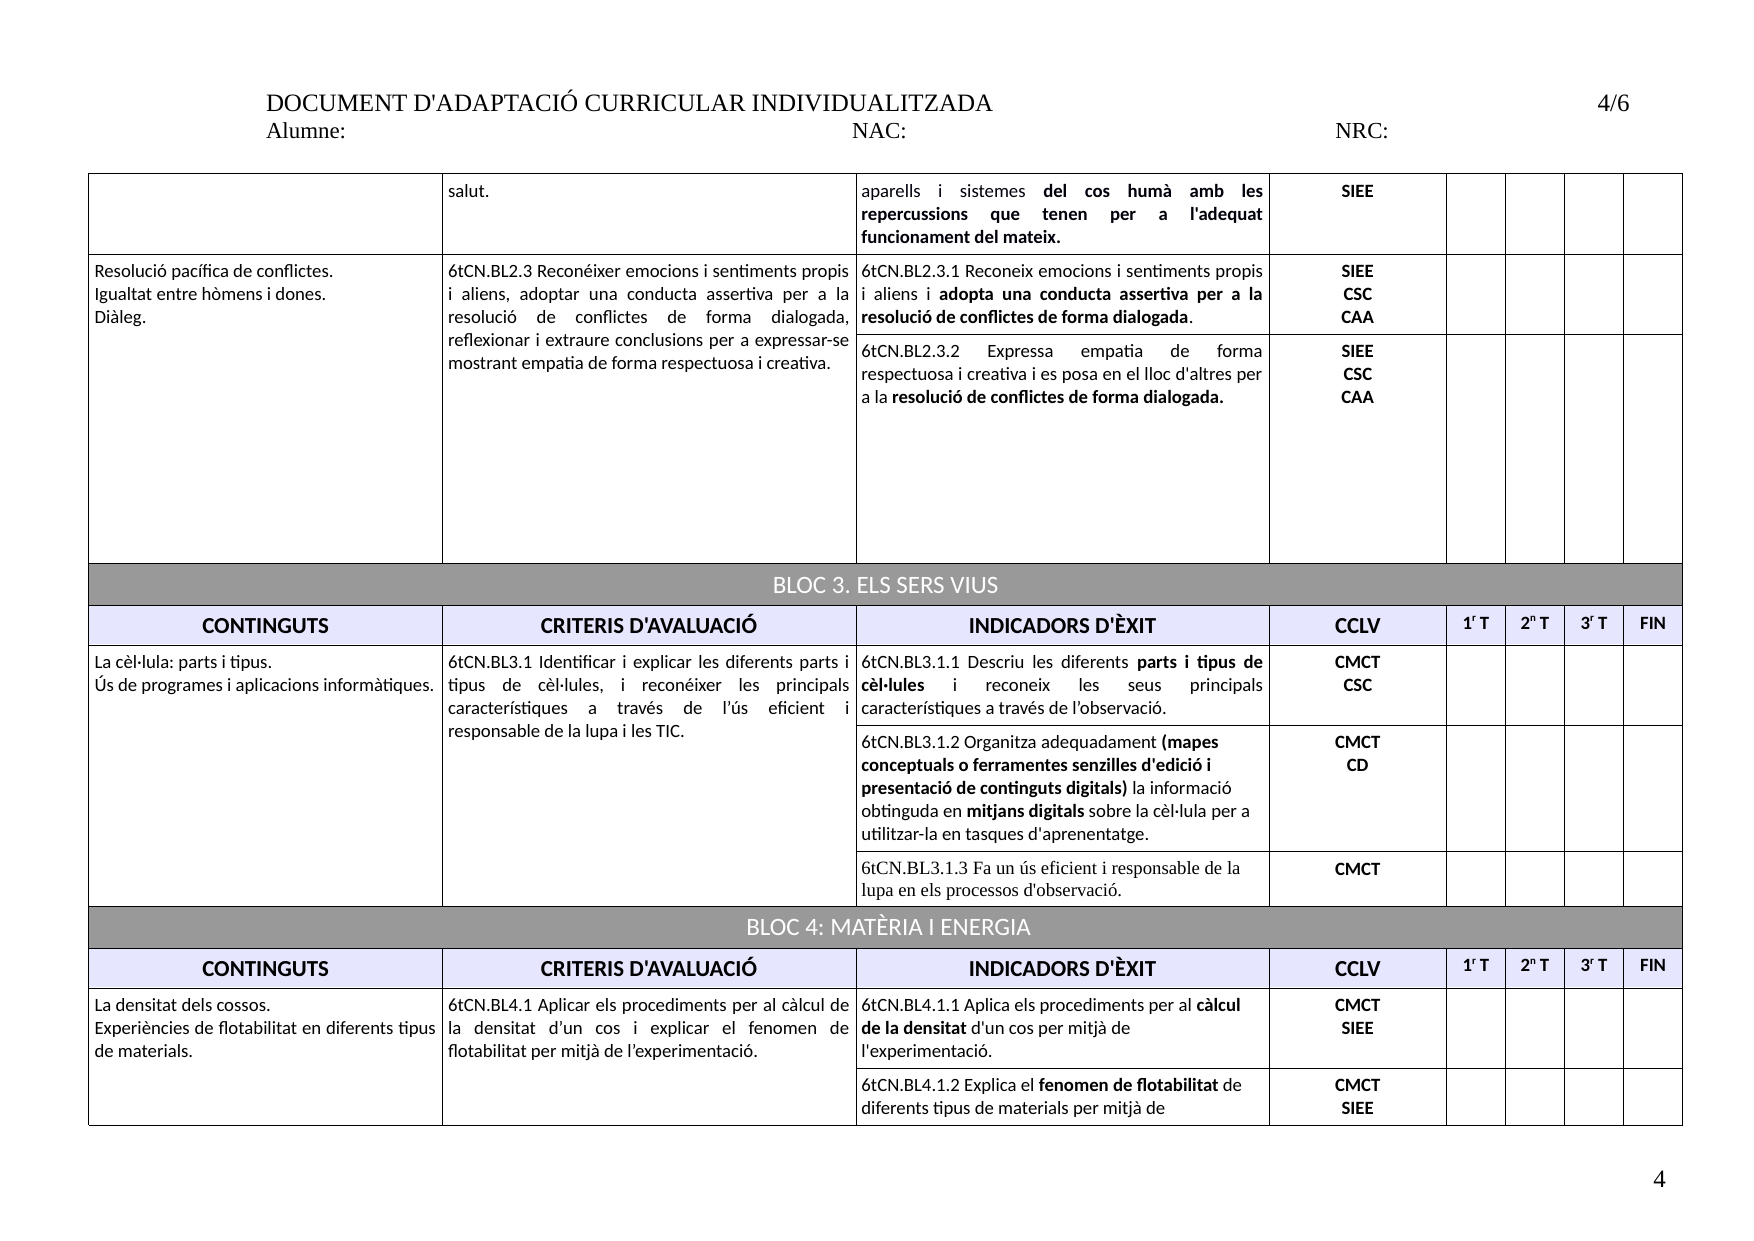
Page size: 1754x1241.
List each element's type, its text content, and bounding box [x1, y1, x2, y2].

table_cell [1624, 1069, 1682, 1125]
table_cell [1506, 174, 1564, 253]
table_cell Resolució pacífica de conflictes. Igualtat entre hòmens i dones. Diàleg. [89, 255, 442, 563]
table_cell 6tCN.BL3.1.3 Fa un ús eficient i responsable de la lupa en els processos d'observació. [857, 852, 1269, 906]
table_cell [1506, 1069, 1564, 1125]
table_cell CMCT [1270, 852, 1446, 906]
table_cell 6tCN.BL4.1.2 Explica el fenomen de flotabilitat de diferents tipus de materials per mitjà de [857, 1069, 1269, 1125]
table_cell [1447, 989, 1505, 1068]
table_cell 3r T [1565, 949, 1623, 987]
table_cell [1447, 255, 1505, 334]
table_cell [1565, 726, 1623, 851]
table_cell [1447, 174, 1505, 253]
table_cell [1506, 989, 1564, 1068]
table_cell CRITERIS D'AVALUACIÓ [443, 606, 856, 644]
table_cell [1506, 646, 1564, 725]
table_cell SIEE CSC CAA [1270, 335, 1446, 563]
table_cell CMCT CD [1270, 726, 1446, 851]
table_cell [1447, 1069, 1505, 1125]
table_cell [1624, 174, 1682, 253]
table_cell INDICADORS D'ÈXIT [857, 606, 1269, 644]
table_cell [1565, 1069, 1623, 1125]
table_cell 6tCN.BL4.1.1 Aplica els procediments per al càlcul de la densitat d'un cos per mitjà de l'experimentació. [857, 989, 1269, 1068]
table_cell SIEE [1270, 174, 1446, 253]
table_cell 6tCN.BL4.1 Aplicar els procediments per al càlcul de la densitat d’un cos i explicar el fenomen de flotabilitat per mitjà de l’experimentació. [443, 989, 856, 1125]
table_cell CONTINGUTS [89, 606, 442, 644]
table_cell BLOC 4: MATÈRIA I ENERGIA [89, 907, 1682, 948]
table_cell [1447, 646, 1505, 725]
table_cell CCLV [1270, 606, 1446, 644]
table_cell [1447, 852, 1505, 906]
table_cell BLOC 3. ELS SERS VIUS [89, 564, 1682, 605]
table_cell 6tCN.BL3.1.1 Descriu les diferents parts i tipus de cèl·lules i reconeix les seus principals característiques a través de l’observació. [857, 646, 1269, 725]
table_cell 1r T [1447, 949, 1505, 987]
table_cell 6tCN.BL2.3.2 Expressa empatia de forma respectuosa i creativa i es posa en el lloc d'altres per a la resolució de conflictes de forma dialogada. [857, 335, 1269, 563]
table_cell [1565, 646, 1623, 725]
table_cell aparells i sistemes del cos humà amb les repercussions que tenen per a l'adequat funcionament del mateix. [857, 174, 1269, 253]
table_cell FIN [1624, 949, 1682, 987]
table_cell [1565, 335, 1623, 563]
table_cell salut. [443, 174, 856, 253]
table_cell [1624, 726, 1682, 851]
table_cell La densitat dels cossos. Experiències de flotabilitat en diferents tipus de materials. [89, 989, 442, 1125]
table_cell [1624, 335, 1682, 563]
table_cell FIN [1624, 606, 1682, 644]
table_cell La cèl·lula: parts i tipus. Ús de programes i aplicacions informàtiques. [89, 646, 442, 906]
table_cell [1565, 989, 1623, 1068]
table_cell [1447, 726, 1505, 851]
table_cell CONTINGUTS [89, 949, 442, 987]
table_cell CCLV [1270, 949, 1446, 987]
table_cell CMCT CSC [1270, 646, 1446, 725]
table_cell CMCT SIEE [1270, 1069, 1446, 1125]
table_cell 2n T [1506, 949, 1564, 987]
table_cell [1447, 335, 1505, 563]
table_cell 6tCN.BL2.3 Reconéixer emocions i sentiments propis i aliens, adoptar una conducta assertiva per a la resolució de conflictes de forma dialogada, reflexionar i extraure conclusions per a expressar-se mostrant empatia de forma respectuosa i creativa. [443, 255, 856, 563]
table_cell INDICADORS D'ÈXIT [857, 949, 1269, 987]
table_cell [1565, 255, 1623, 334]
table_cell CMCT SIEE [1270, 989, 1446, 1068]
table_cell 6tCN.BL3.1 Identificar i explicar les diferents parts i tipus de cèl·lules, i reconéixer les principals característiques a través de l’ús eficient i responsable de la lupa i les TIC. [443, 646, 856, 906]
table_cell 6tCN.BL3.1.2 Organitza adequadament (mapes conceptuals o ferramentes senzilles d'edició i presentació de continguts digitals) la informació obtinguda en mitjans digitals sobre la cèl·lula per a utilitzar-la en tasques d'aprenentatge. [857, 726, 1269, 851]
table_cell [1506, 255, 1564, 334]
table_cell SIEE CSC CAA [1270, 255, 1446, 334]
table_cell [1624, 989, 1682, 1068]
table_cell [1624, 255, 1682, 334]
table_cell 1r T [1447, 606, 1505, 644]
table_cell [1624, 852, 1682, 906]
table_cell 2n T [1506, 606, 1564, 644]
table_cell 6tCN.BL2.3.1 Reconeix emocions i sentiments propis i aliens i adopta una conducta assertiva per a la resolució de conflictes de forma dialogada. [857, 255, 1269, 334]
table_cell [1624, 646, 1682, 725]
table_cell [1506, 335, 1564, 563]
table_cell 3r T [1565, 606, 1623, 644]
table_cell CRITERIS D'AVALUACIÓ [443, 949, 856, 987]
table_cell [1565, 852, 1623, 906]
table_cell [1506, 852, 1564, 906]
table_cell [1506, 726, 1564, 851]
table_cell [1565, 174, 1623, 253]
table_cell [89, 174, 442, 253]
